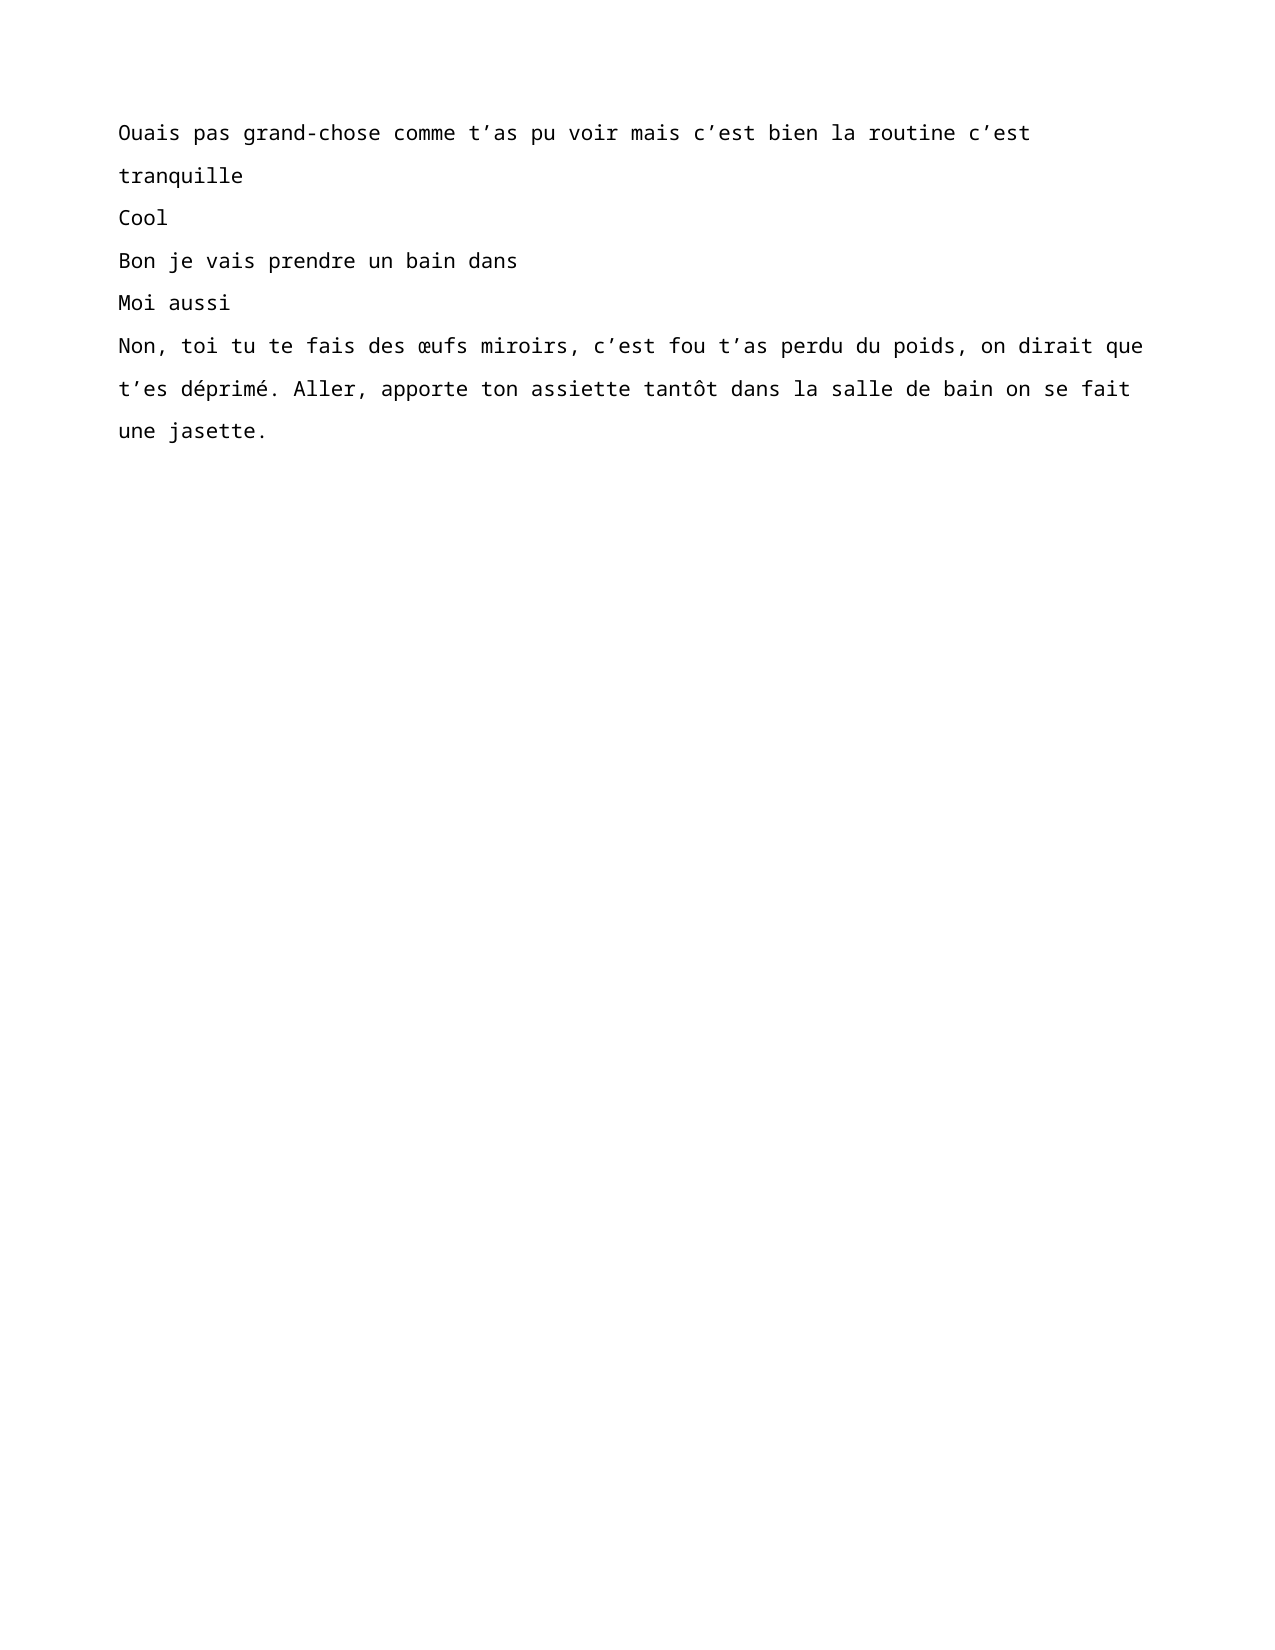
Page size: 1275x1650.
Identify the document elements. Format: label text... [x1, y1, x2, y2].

text Ouais pas grand-chose comme t’as pu voir mais c’est bien la routine c’est tranquille [118, 118, 1157, 189]
text Cool [118, 203, 1157, 232]
text Non, toi tu te fais des œufs miroirs, c’est fou t’as perdu du poids, on dirait que t’es déprimé. Aller, apporte ton assiette tantôt dans la salle de bain on se fait une jasette. [118, 331, 1157, 445]
text Bon je vais prendre un bain dans [118, 246, 1157, 274]
text Moi aussi [118, 288, 1157, 317]
